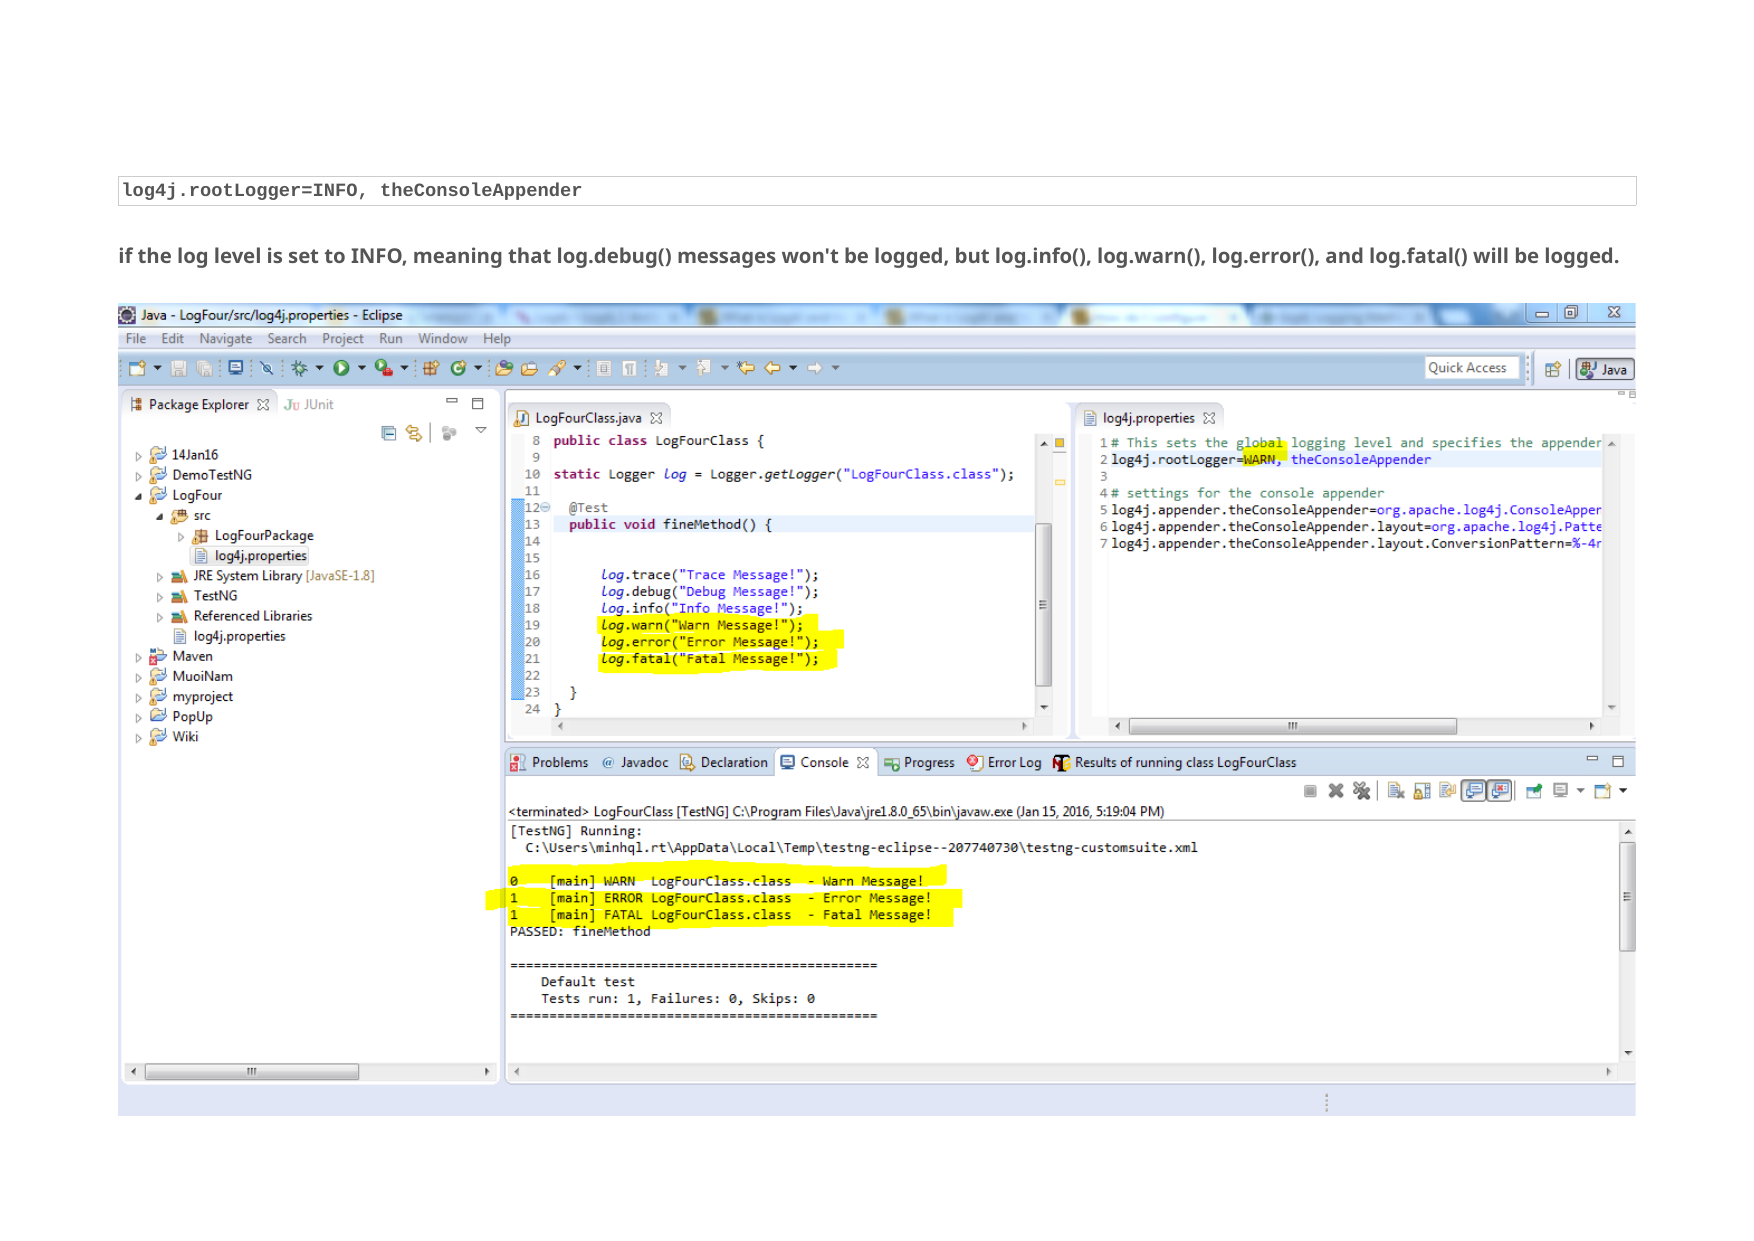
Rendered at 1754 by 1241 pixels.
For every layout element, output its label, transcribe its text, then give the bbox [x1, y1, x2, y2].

picture [118, 303, 1636, 1116]
text if the log level is set to INFO, meaning that log.debug() messages won't be logged, but log.info(), log.warn(), log.error(), and log.fatal() will be logged. [118, 234, 1636, 269]
text log4j.rootLogger=INFO, theConsoleAppender [119, 177, 1636, 205]
